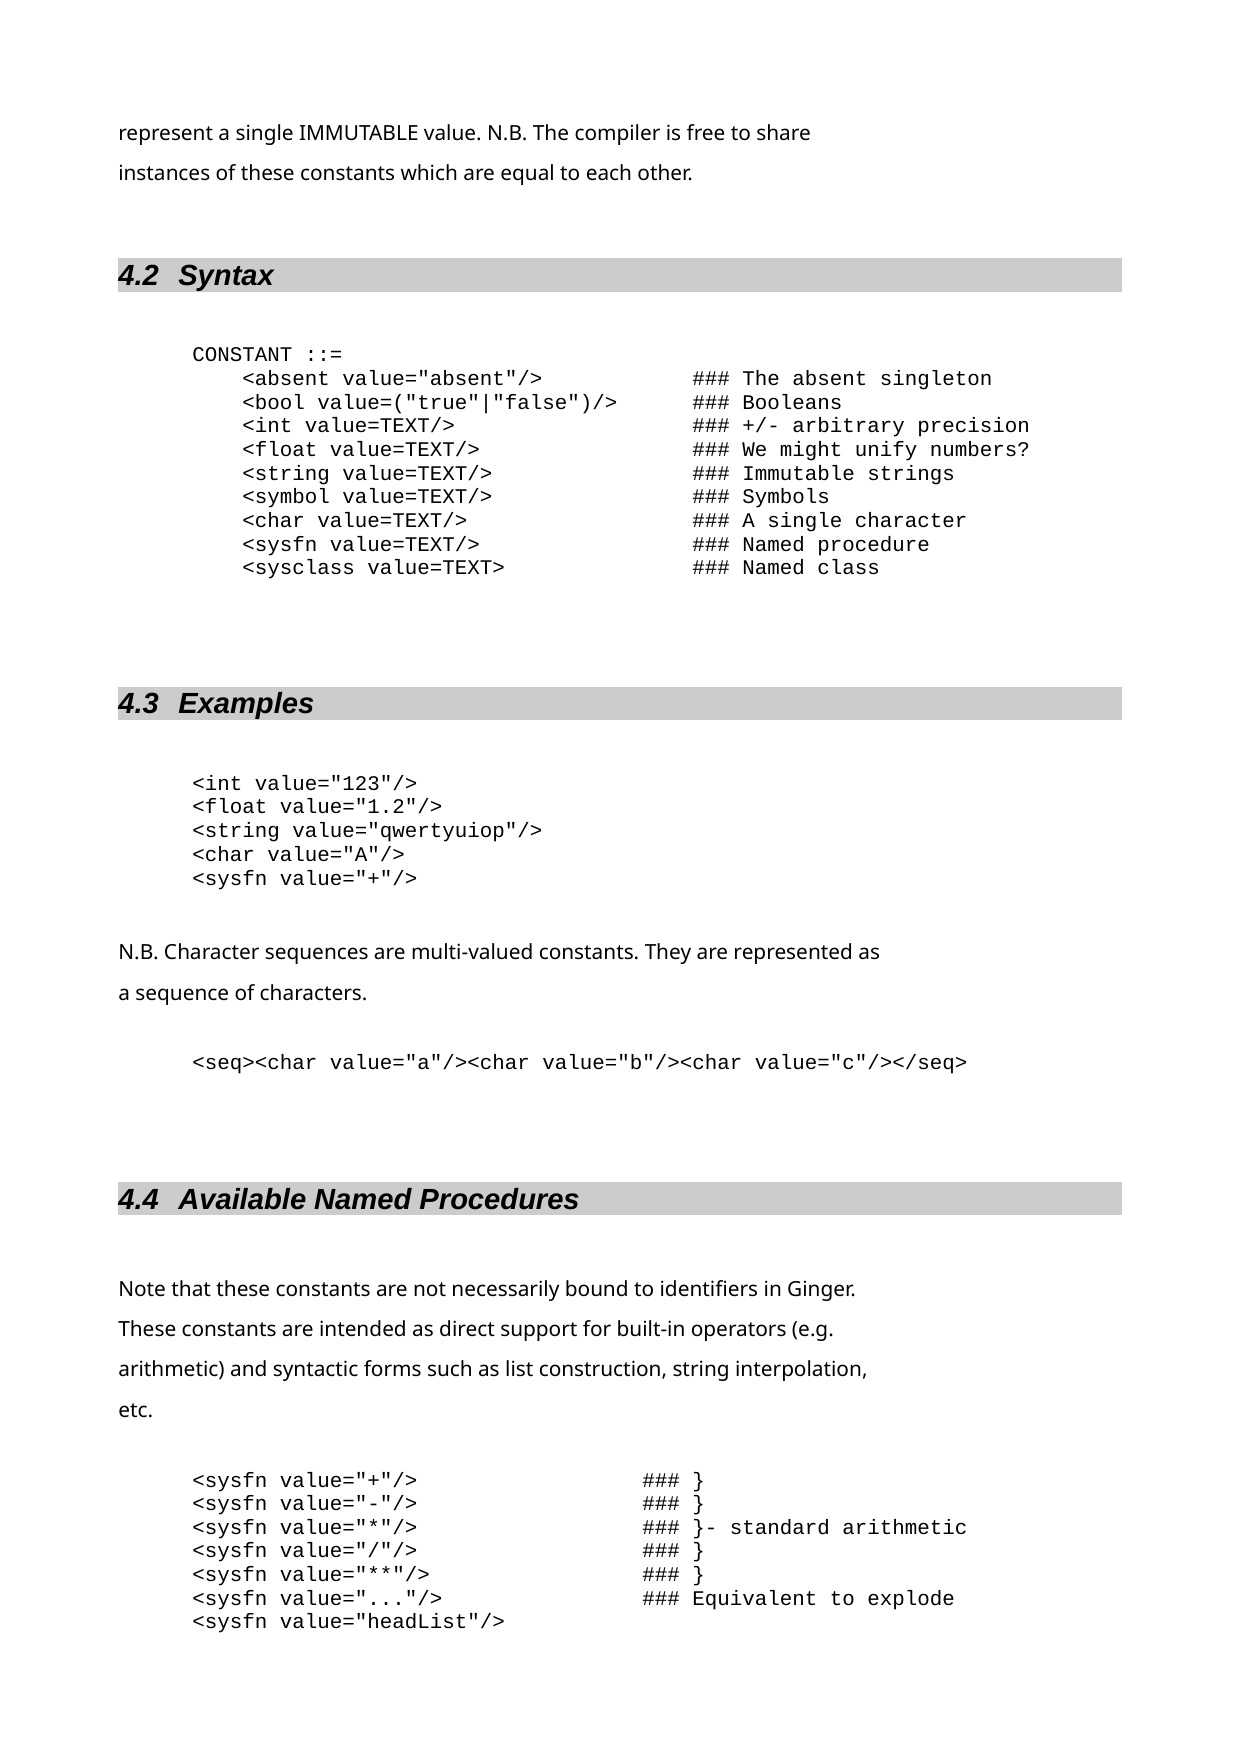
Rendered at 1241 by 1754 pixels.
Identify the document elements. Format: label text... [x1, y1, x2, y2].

text CONSTANT ::= [192, 344, 1122, 368]
text <sysclass value=TEXT> ### Named class [192, 557, 1122, 581]
text etc. [118, 1395, 1122, 1423]
text <char value=TEXT/> ### A single character [192, 510, 1122, 534]
text represent a single IMMUTABLE value. N.B. The compiler is free to share [118, 118, 1122, 147]
text <absent value="absent"/> ### The absent singleton [192, 368, 1122, 392]
text a sequence of characters. [118, 978, 1122, 1006]
text <sysfn value="**"/> ### } [192, 1564, 1122, 1588]
subtitle Syntax [118, 258, 1122, 292]
subtitle Examples [118, 687, 1122, 720]
text <seq><char value="a"/><char value="b"/><char value="c"/></seq> [192, 1052, 1122, 1076]
text N.B. Character sequences are multi-valued constants. They are represented as [118, 937, 1122, 966]
text <sysfn value="headList"/> [192, 1611, 1122, 1635]
text <int value="123"/> [192, 773, 1122, 797]
text <sysfn value="*"/> ### }- standard arithmetic [192, 1517, 1122, 1541]
text <float value=TEXT/> ### We might unify numbers? [192, 439, 1122, 463]
text <sysfn value="/"/> ### } [192, 1541, 1122, 1564]
text <sysfn value="+"/> ### } [192, 1469, 1122, 1493]
text <int value=TEXT/> ### +/- arbitrary precision [192, 415, 1122, 439]
text <sysfn value="..."/> ### Equivalent to explode [192, 1588, 1122, 1611]
text These constants are intended as direct support for built-in operators (e.g. [118, 1314, 1122, 1343]
text <sysfn value="+"/> [192, 867, 1122, 891]
text <bool value=("true"|"false")/> ### Booleans [192, 392, 1122, 415]
text <char value="A"/> [192, 844, 1122, 867]
text <sysfn value=TEXT/> ### Named procedure [192, 534, 1122, 557]
text arithmetic) and syntactic forms such as list construction, string interpolation, [118, 1354, 1122, 1383]
text Note that these constants are not necessarily bound to identifiers in Ginger. [118, 1274, 1122, 1302]
text <sysfn value="-"/> ### } [192, 1493, 1122, 1517]
text <symbol value=TEXT/> ### Symbols [192, 486, 1122, 510]
text <string value="qwertyuiop"/> [192, 820, 1122, 844]
text <string value=TEXT/> ### Immutable strings [192, 463, 1122, 486]
text <float value="1.2"/> [192, 797, 1122, 820]
subtitle Available Named Procedures [118, 1182, 1122, 1215]
text instances of these constants which are equal to each other. [118, 158, 1122, 187]
